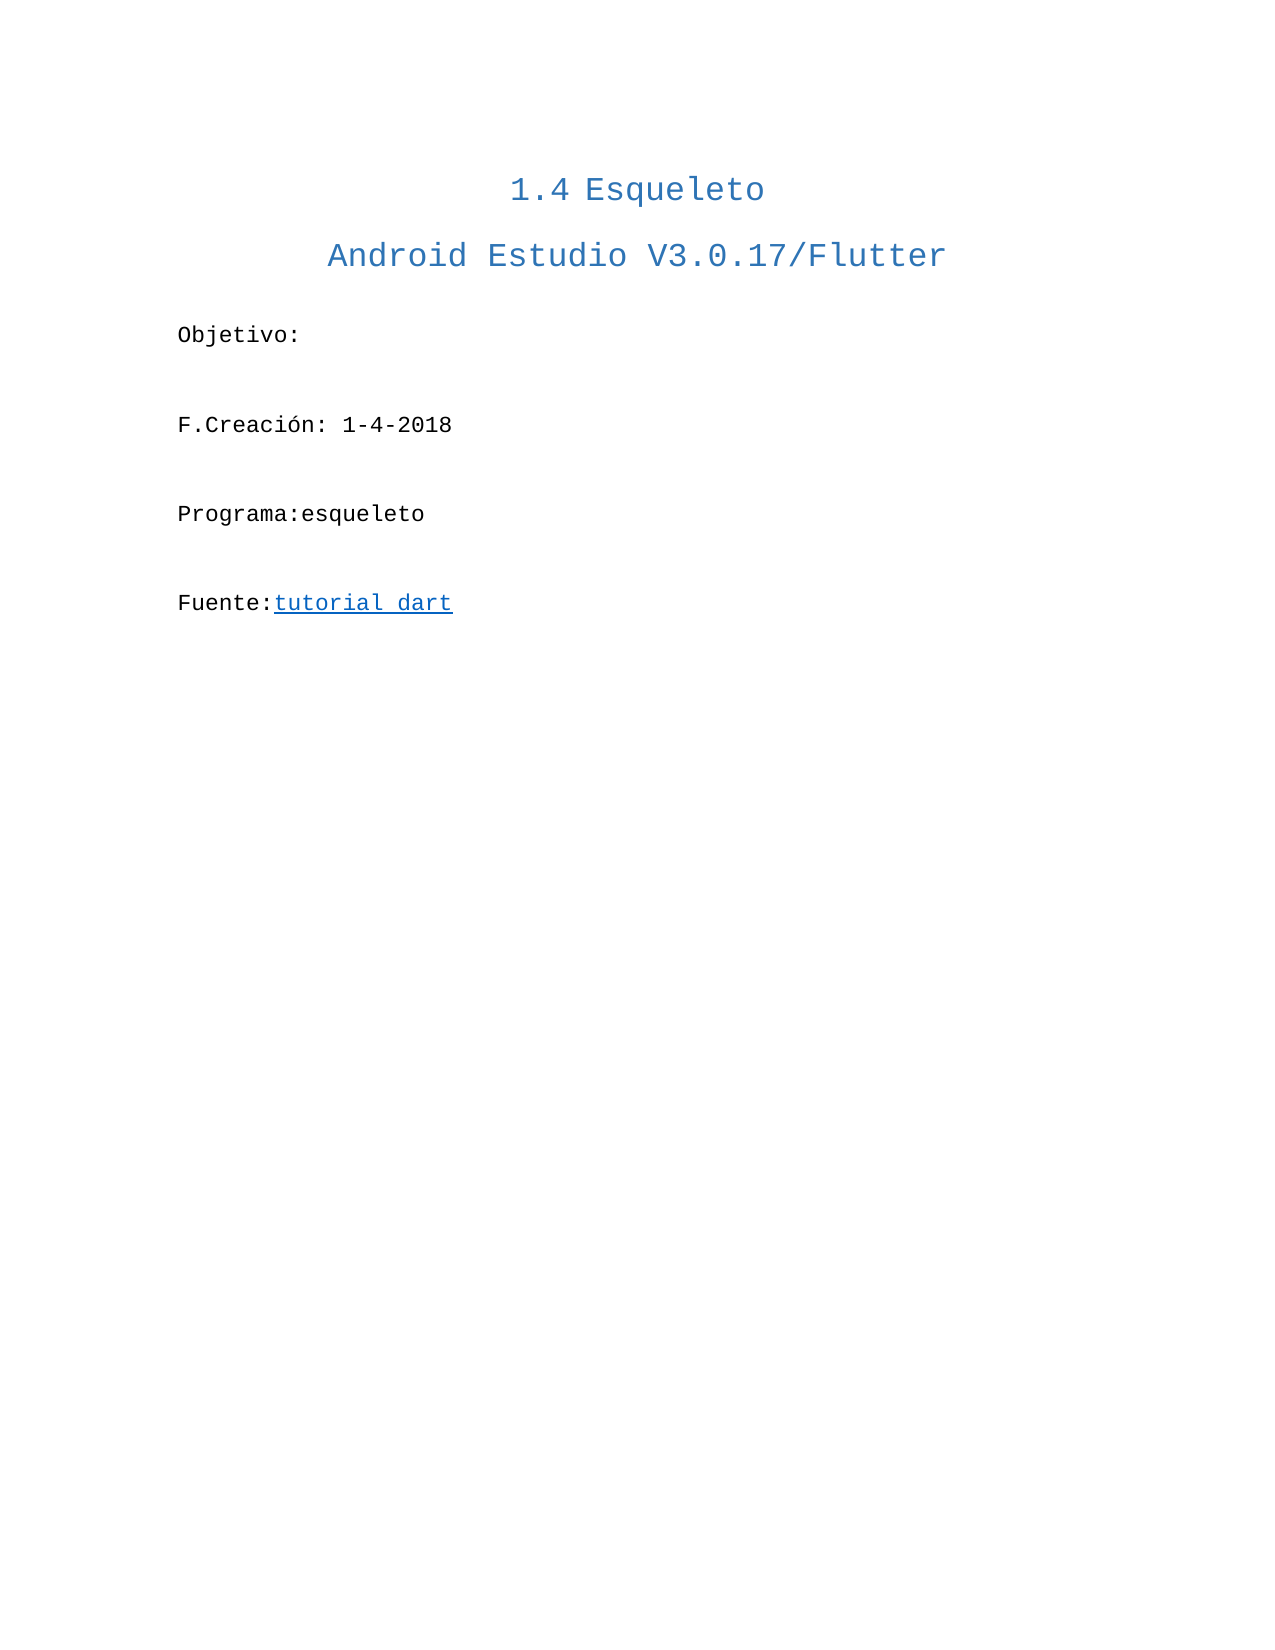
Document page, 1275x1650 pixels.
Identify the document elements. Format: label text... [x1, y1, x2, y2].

text Objetivo: [177, 324, 1098, 350]
subtitle Esqueleto [177, 173, 1098, 210]
subtitle Android Estudio V3.0.17/Flutter [177, 238, 1098, 276]
text F.Creación: 1-4-2018 [177, 413, 1098, 439]
text Programa:esqueleto [177, 502, 1098, 528]
text Fuente:tutorial dart [177, 591, 1098, 617]
